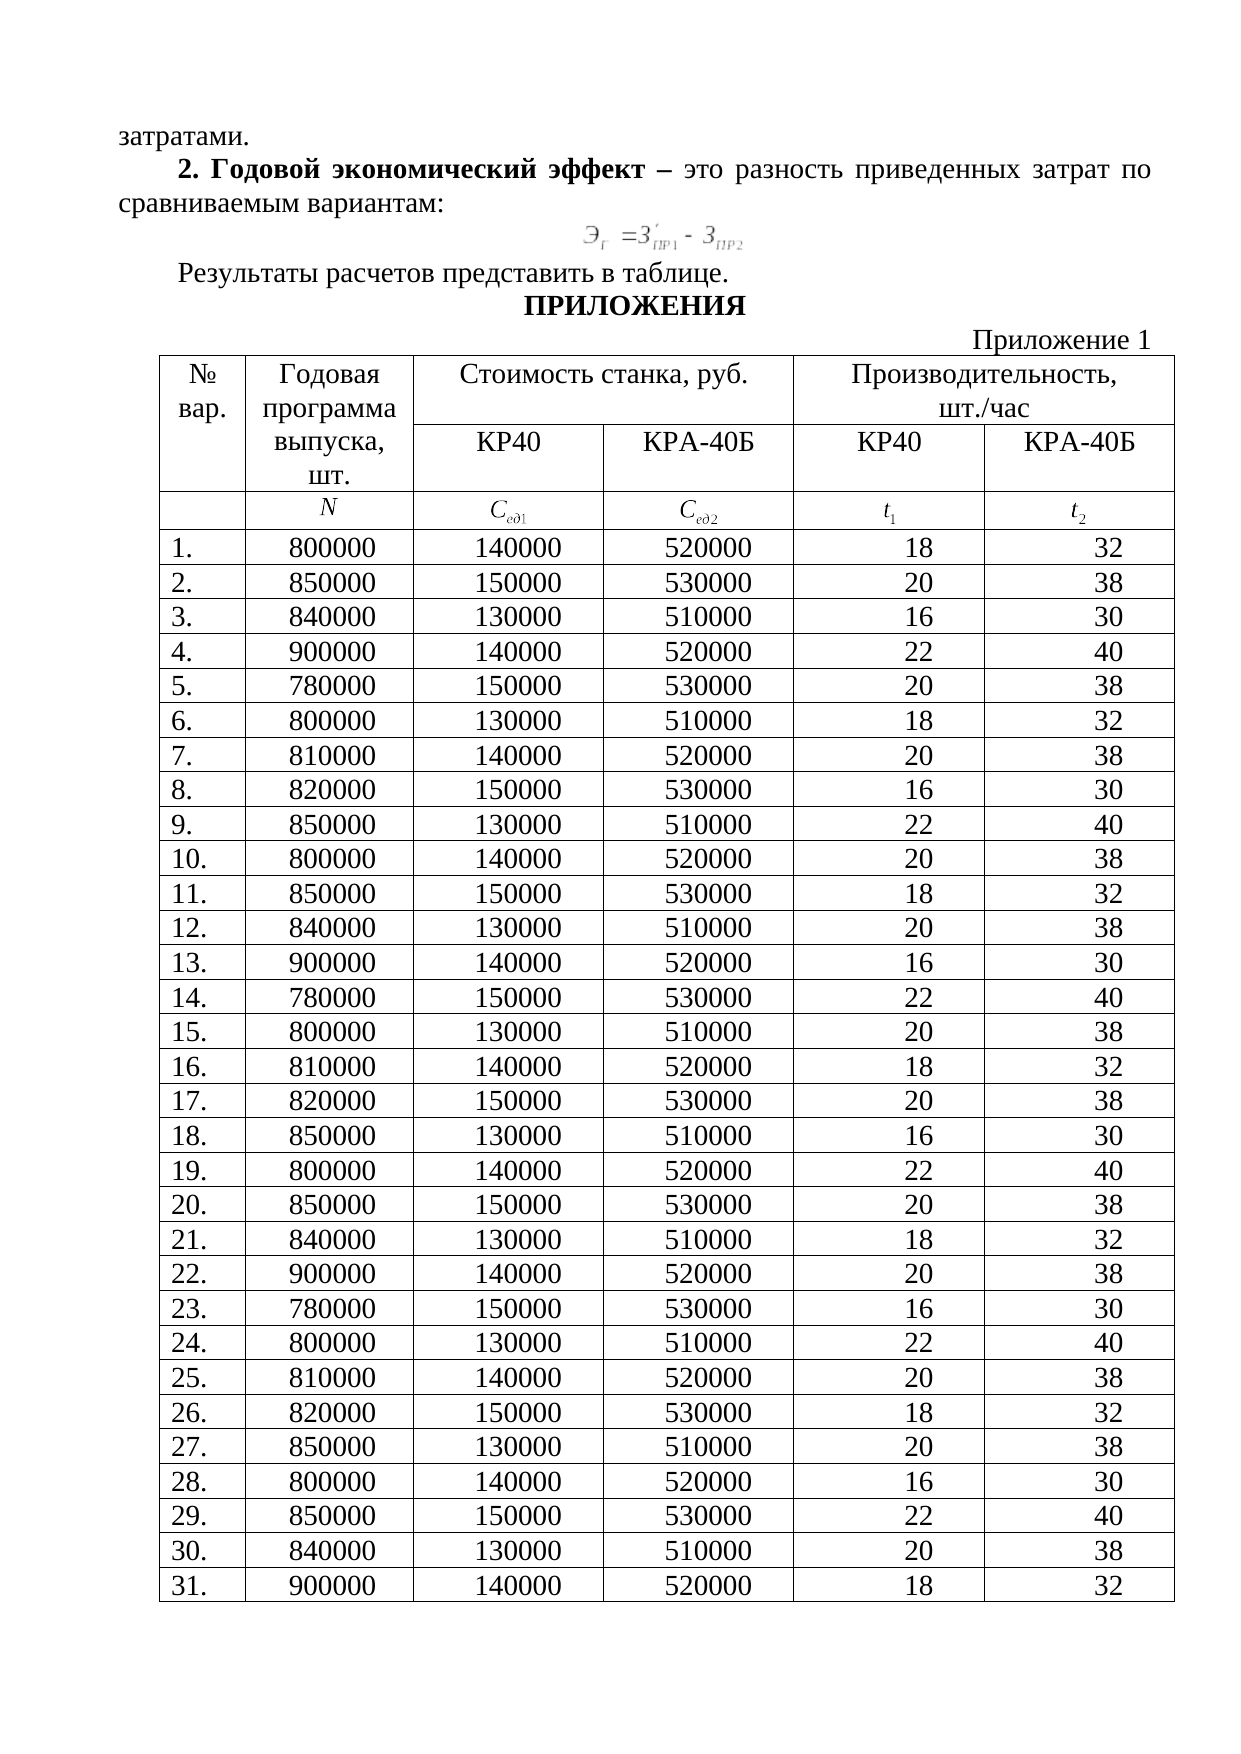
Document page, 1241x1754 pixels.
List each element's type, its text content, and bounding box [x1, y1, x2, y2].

table_cell 140000 [414, 1360, 603, 1394]
table_cell 150000 [414, 1395, 603, 1428]
table_cell 130000 [414, 807, 603, 840]
table_cell [794, 492, 984, 529]
table_cell 30 [985, 599, 1174, 633]
table_cell 38 [985, 738, 1174, 771]
table_cell 18 [794, 1395, 984, 1428]
table_cell [160, 1187, 245, 1221]
table_cell [160, 1014, 245, 1048]
table_cell [160, 1499, 245, 1532]
table_cell 38 [985, 1084, 1174, 1117]
table_cell 20 [794, 1256, 984, 1290]
table_cell 38 [985, 1014, 1174, 1048]
table_cell 18 [794, 703, 984, 737]
table_cell 40 [985, 1499, 1174, 1532]
table_cell 510000 [604, 1014, 793, 1048]
table_cell 32 [985, 1395, 1174, 1428]
table_cell 520000 [604, 530, 793, 564]
table_cell 530000 [604, 1187, 793, 1221]
table_cell 40 [985, 980, 1174, 1013]
table_cell 150000 [414, 876, 603, 909]
table_cell КРА-40Б [985, 425, 1174, 491]
table_cell 22 [794, 634, 984, 667]
table_cell 850000 [246, 1187, 413, 1221]
table_cell [160, 1360, 245, 1394]
table_cell 140000 [414, 1568, 603, 1601]
table_cell 150000 [414, 669, 603, 702]
table_cell [160, 1118, 245, 1152]
table_cell 510000 [604, 911, 793, 944]
table_cell [160, 492, 245, 529]
table_cell КР40 [794, 425, 984, 491]
text 2. Годовой экономический эффект – это разность приведенных затрат по сравниваемым вариантам: [118, 152, 1152, 219]
table_cell 140000 [414, 1153, 603, 1186]
table_cell 530000 [604, 1084, 793, 1117]
table_cell 20 [794, 1360, 984, 1394]
table_cell 520000 [604, 738, 793, 771]
table_cell 800000 [246, 841, 413, 875]
table_cell 840000 [246, 1222, 413, 1255]
table_cell 530000 [604, 876, 793, 909]
table_cell 20 [794, 1429, 984, 1463]
table_cell 530000 [604, 1395, 793, 1428]
table_cell 16 [794, 945, 984, 979]
table_cell [160, 1326, 245, 1359]
table_cell 130000 [414, 1533, 603, 1567]
table_cell 850000 [246, 565, 413, 598]
table_cell 20 [794, 565, 984, 598]
table_cell 20 [794, 1014, 984, 1048]
table_cell 32 [985, 530, 1174, 564]
table_cell [160, 1291, 245, 1324]
table_cell 38 [985, 565, 1174, 598]
table_cell 16 [794, 772, 984, 806]
table_cell [160, 911, 245, 944]
table_cell 140000 [414, 530, 603, 564]
table_cell [160, 1568, 245, 1601]
table_cell 520000 [604, 1049, 793, 1082]
table_header Производительность, шт./час [794, 356, 1174, 423]
table_cell 140000 [414, 1256, 603, 1290]
table_cell 530000 [604, 1499, 793, 1532]
table_cell 30 [985, 1464, 1174, 1497]
table_cell 150000 [414, 1187, 603, 1221]
table_cell 530000 [604, 565, 793, 598]
table_cell [160, 1429, 245, 1463]
table_cell 530000 [604, 980, 793, 1013]
table_cell 800000 [246, 530, 413, 564]
table_cell [160, 1464, 245, 1497]
table_cell 30 [985, 945, 1174, 979]
table_cell КР40 [414, 425, 603, 491]
table_cell 30 [985, 772, 1174, 806]
table_cell 20 [794, 841, 984, 875]
table_cell 20 [794, 669, 984, 702]
table_cell 150000 [414, 1291, 603, 1324]
table_cell 150000 [414, 1084, 603, 1117]
table_cell 810000 [246, 1049, 413, 1082]
table_cell 16 [794, 1118, 984, 1152]
table_cell 850000 [246, 1118, 413, 1152]
table_cell [414, 492, 603, 529]
table_cell 800000 [246, 1014, 413, 1048]
table_cell 510000 [604, 1533, 793, 1567]
table_header № вар. [160, 356, 245, 491]
table_cell 22 [794, 807, 984, 840]
table_cell 520000 [604, 841, 793, 875]
table_cell 850000 [246, 1499, 413, 1532]
subtitle Приложение 1 [99, 322, 1152, 355]
table_header Стоимость станка, руб. [414, 356, 793, 423]
table_cell 18 [794, 876, 984, 909]
table_cell 150000 [414, 980, 603, 1013]
table_cell [160, 703, 245, 737]
table_cell 820000 [246, 1084, 413, 1117]
table_cell 18 [794, 1049, 984, 1082]
table_cell 38 [985, 1360, 1174, 1394]
table_cell 130000 [414, 1326, 603, 1359]
table_cell 850000 [246, 1429, 413, 1463]
subtitle Результаты расчетов представить в таблице. [118, 255, 1152, 288]
table_cell 20 [794, 1084, 984, 1117]
table_cell 780000 [246, 669, 413, 702]
table_cell 38 [985, 1533, 1174, 1567]
text затратами. [118, 118, 1152, 152]
table_cell 800000 [246, 703, 413, 737]
table_cell 22 [794, 1499, 984, 1532]
table_cell [160, 1256, 245, 1290]
table_cell [160, 565, 245, 598]
table_cell [160, 841, 245, 875]
table_cell 900000 [246, 1256, 413, 1290]
table_cell 150000 [414, 565, 603, 598]
table_cell [160, 1222, 245, 1255]
table_cell 850000 [246, 807, 413, 840]
table_cell 32 [985, 1222, 1174, 1255]
table_cell 530000 [604, 1291, 793, 1324]
table_cell 510000 [604, 1222, 793, 1255]
table_cell 16 [794, 1464, 984, 1497]
table_cell 38 [985, 911, 1174, 944]
table_cell [160, 945, 245, 979]
table_cell 140000 [414, 945, 603, 979]
table_cell 18 [794, 530, 984, 564]
table_cell 520000 [604, 1256, 793, 1290]
table_cell 900000 [246, 945, 413, 979]
table_cell 510000 [604, 703, 793, 737]
table_cell 20 [794, 738, 984, 771]
table_cell [160, 1084, 245, 1117]
table_cell 22 [794, 1326, 984, 1359]
table_cell 40 [985, 807, 1174, 840]
table_cell 38 [985, 1187, 1174, 1221]
table_cell 38 [985, 1429, 1174, 1463]
table_cell 520000 [604, 634, 793, 667]
table_cell 520000 [604, 1360, 793, 1394]
table_cell 130000 [414, 911, 603, 944]
table_cell 40 [985, 1326, 1174, 1359]
table_cell 32 [985, 876, 1174, 909]
table_cell 800000 [246, 1326, 413, 1359]
table_cell 140000 [414, 1464, 603, 1497]
table_cell 520000 [604, 1153, 793, 1186]
table_cell [160, 807, 245, 840]
table_cell 20 [794, 911, 984, 944]
table_cell 18 [794, 1222, 984, 1255]
table_cell 140000 [414, 1049, 603, 1082]
table_cell 510000 [604, 1429, 793, 1463]
table_cell 520000 [604, 1464, 793, 1497]
table_cell [160, 599, 245, 633]
table_cell [246, 492, 413, 529]
table_cell 130000 [414, 599, 603, 633]
table_cell [160, 772, 245, 806]
table_cell 16 [794, 1291, 984, 1324]
table_cell 130000 [414, 1118, 603, 1152]
table_cell 510000 [604, 599, 793, 633]
table_cell 20 [794, 1187, 984, 1221]
table_cell [604, 492, 793, 529]
table_cell [160, 1533, 245, 1567]
table_cell [160, 1153, 245, 1186]
table_cell 38 [985, 669, 1174, 702]
table_cell 810000 [246, 738, 413, 771]
table_cell 800000 [246, 1464, 413, 1497]
table_cell 520000 [604, 1568, 793, 1601]
table_cell 22 [794, 1153, 984, 1186]
table_cell 820000 [246, 772, 413, 806]
table_cell 40 [985, 1153, 1174, 1186]
table_cell 38 [985, 1256, 1174, 1290]
table_cell [160, 876, 245, 909]
table_cell [160, 738, 245, 771]
table_cell КРА-40Б [604, 425, 793, 491]
table_cell 520000 [604, 945, 793, 979]
table_header Годовая программа выпуска, шт. [246, 356, 413, 491]
table_cell 38 [985, 841, 1174, 875]
table_cell 900000 [246, 634, 413, 667]
table_cell 530000 [604, 772, 793, 806]
table_cell 820000 [246, 1395, 413, 1428]
table_cell [160, 634, 245, 667]
table_cell 40 [985, 634, 1174, 667]
table_cell [160, 530, 245, 564]
table_cell 16 [794, 599, 984, 633]
table_cell [985, 492, 1174, 529]
text ПРИЛОЖЕНИЯ [118, 288, 1152, 322]
table_cell 850000 [246, 876, 413, 909]
table_cell 140000 [414, 841, 603, 875]
table_cell 32 [985, 1049, 1174, 1082]
table_cell 20 [794, 1533, 984, 1567]
table_cell 810000 [246, 1360, 413, 1394]
table_cell 840000 [246, 911, 413, 944]
table_cell 30 [985, 1291, 1174, 1324]
table_cell 840000 [246, 599, 413, 633]
table_cell 140000 [414, 738, 603, 771]
table_cell 780000 [246, 980, 413, 1013]
table_cell 510000 [604, 1118, 793, 1152]
table_cell 22 [794, 980, 984, 1013]
table_cell 32 [985, 1568, 1174, 1601]
table_cell 130000 [414, 1222, 603, 1255]
table_cell 900000 [246, 1568, 413, 1601]
table_cell 150000 [414, 1499, 603, 1532]
table_cell 32 [985, 703, 1174, 737]
table_cell 30 [985, 1118, 1174, 1152]
table_cell 18 [794, 1568, 984, 1601]
table_cell [160, 1049, 245, 1082]
table_cell 780000 [246, 1291, 413, 1324]
table_cell 530000 [604, 669, 793, 702]
table_cell 150000 [414, 772, 603, 806]
table_cell 130000 [414, 703, 603, 737]
table_cell 800000 [246, 1153, 413, 1186]
table_cell 840000 [246, 1533, 413, 1567]
table_cell 510000 [604, 1326, 793, 1359]
table_cell 510000 [604, 807, 793, 840]
table_cell [160, 669, 245, 702]
table_cell 130000 [414, 1014, 603, 1048]
table_cell [160, 980, 245, 1013]
table_cell 140000 [414, 634, 603, 667]
table_cell [160, 1395, 245, 1428]
table_cell 130000 [414, 1429, 603, 1463]
